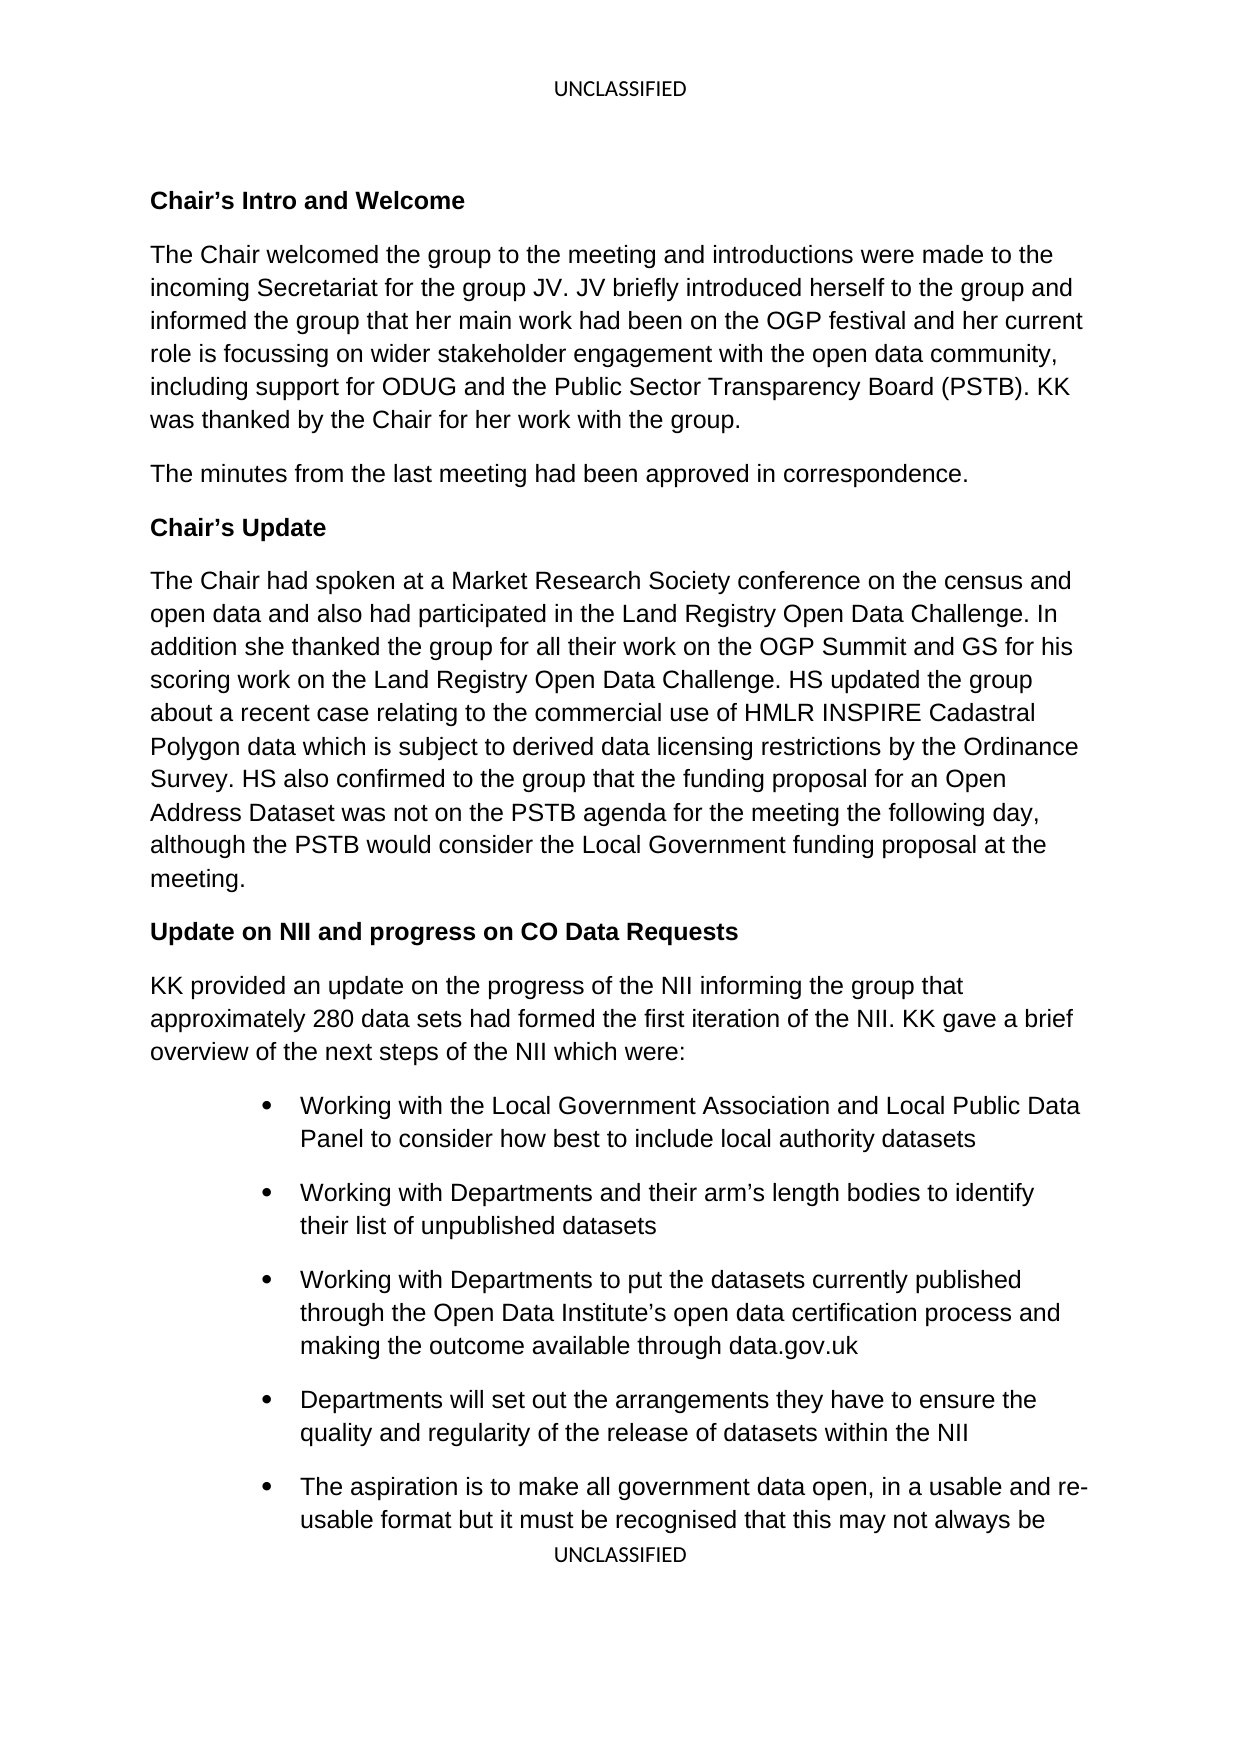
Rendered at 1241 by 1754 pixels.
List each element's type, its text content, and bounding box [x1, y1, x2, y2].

list The aspiration is to make all government data open, in a usable and re-usable format but it must be recognised that this may not always be [262, 1472, 1090, 1534]
text Chair’s Intro and Welcome [150, 186, 1090, 214]
list Departments will set out the arrangements they have to ensure the quality and regularity of the release of datasets within the NII [262, 1385, 1090, 1447]
list Working with Departments and their arm’s length bodies to identify their list of unpublished datasets [262, 1178, 1090, 1240]
text The Chair had spoken at a Market Research Society conference on the census and open data and also had participated in the Land Registry Open Data Challenge. In addition she thanked the group for all their work on the OGP Summit and GS for his scoring work on the Land Registry Open Data Challenge. HS updated the group about a recent case relating to the commercial use of HMLR INSPIRE Cadastral Polygon data which is subject to derived data licensing restrictions by the Ordinance Survey. HS also confirmed to the group that the funding proposal for an Open Address Dataset was not on the PSTB agenda for the meeting the following day, although the PSTB would consider the Local Government funding proposal at the meeting. [150, 566, 1090, 892]
text Chair’s Update [150, 512, 1090, 541]
list Working with the Local Government Association and Local Public Data Panel to consider how best to include local authority datasets [262, 1091, 1090, 1153]
text Update on NII and progress on CO Data Requests [150, 917, 1090, 946]
list Working with Departments to put the datasets currently published through the Open Data Institute’s open data certification process and making the outcome available through data.gov.uk [262, 1265, 1090, 1360]
text The minutes from the last meeting had been approved in correspondence. [150, 459, 1090, 487]
text KK provided an update on the progress of the NII informing the group that approximately 280 data sets had formed the first iteration of the NII. KK gave a brief overview of the next steps of the NII which were: [150, 971, 1090, 1066]
text The Chair welcomed the group to the meeting and introductions were made to the incoming Secretariat for the group JV. JV briefly introduced herself to the group and informed the group that her main work had been on the OGP festival and her current role is focussing on wider stakeholder engagement with the open data community, including support for ODUG and the Public Sector Transparency Board (PSTB). KK was thanked by the Chair for her work with the group. [150, 240, 1090, 433]
